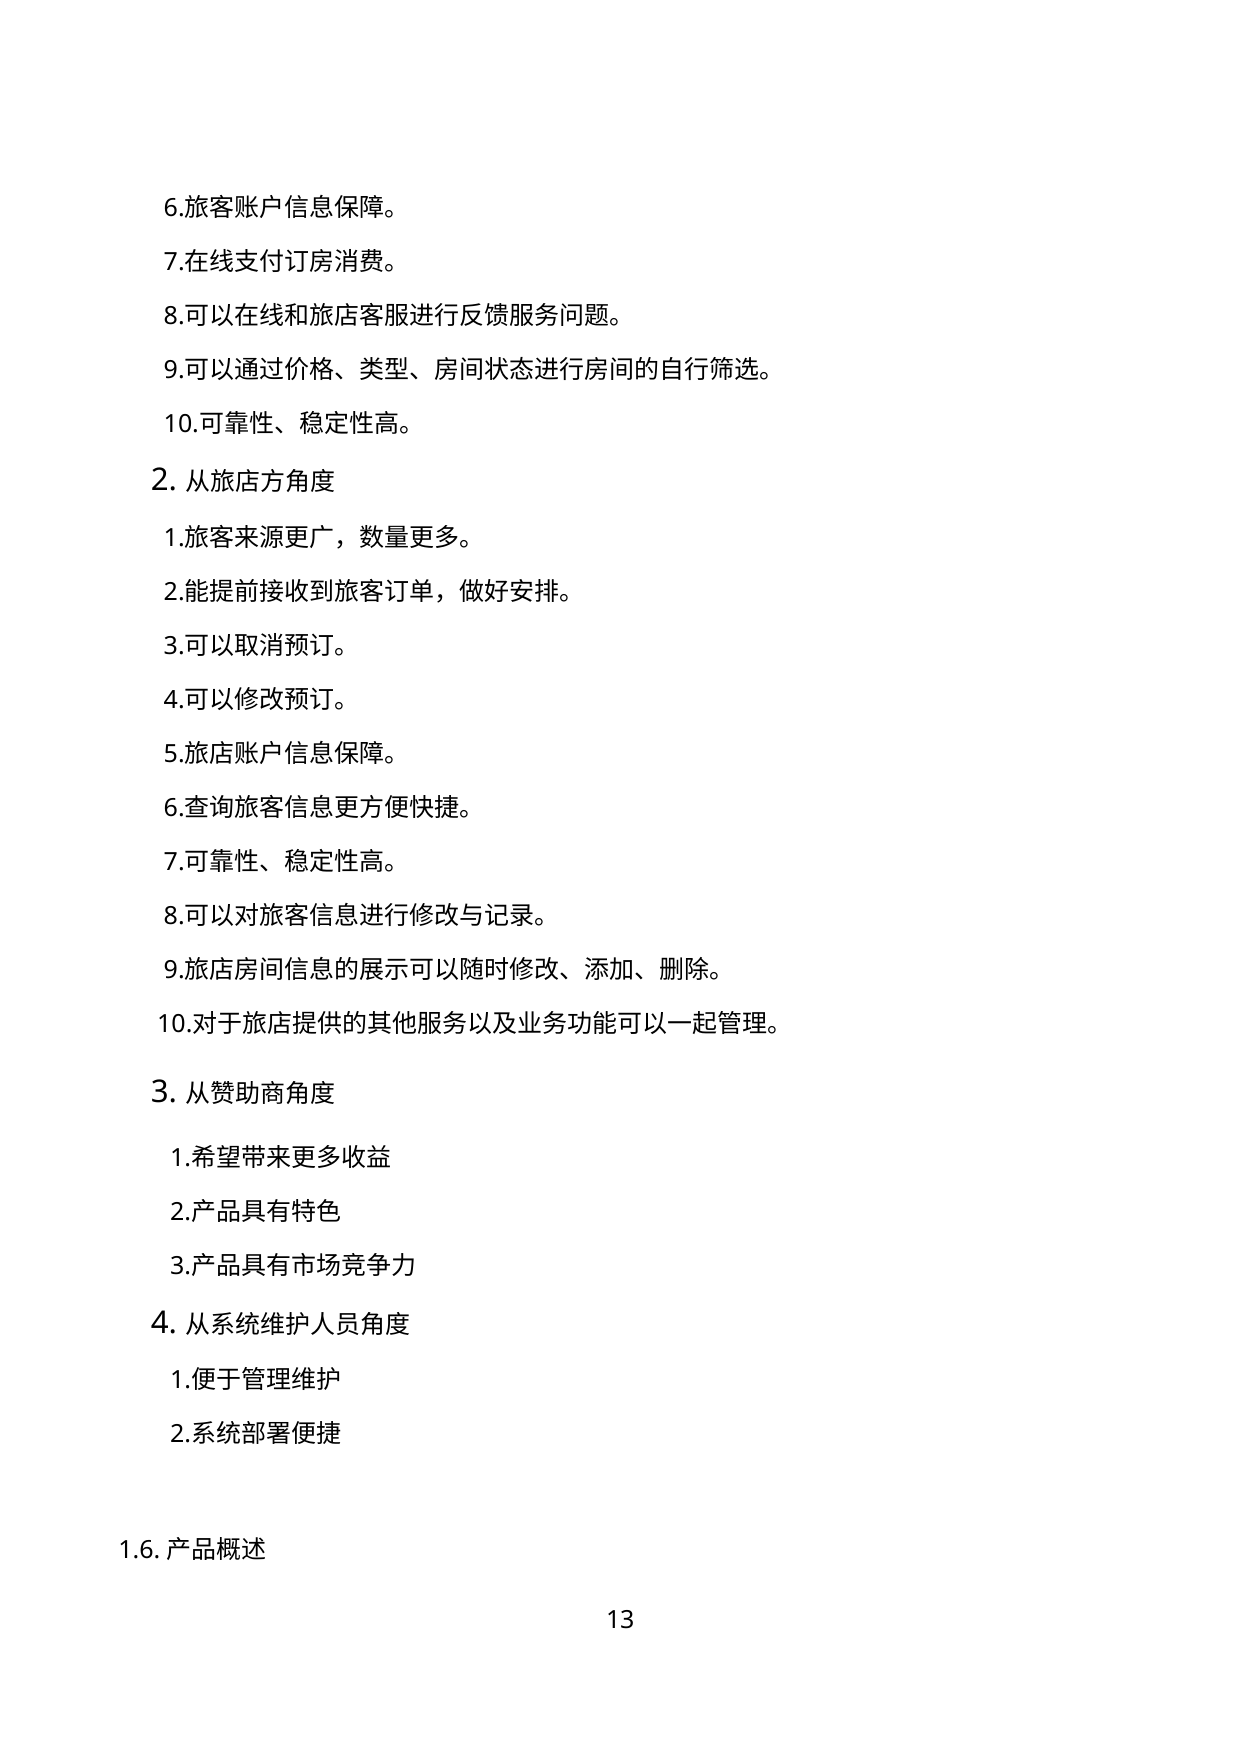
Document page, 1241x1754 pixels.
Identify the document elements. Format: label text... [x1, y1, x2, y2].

text 8.可以对旅客信息进行修改与记录。 [118, 895, 1122, 932]
text 1.便于管理维护 [118, 1360, 1122, 1396]
text 9.可以通过价格、类型、房间状态进行房间的自行筛选。 [118, 349, 1122, 386]
subtitle 产品概述 [118, 1530, 1122, 1566]
text 7.在线支付订房消费。 [118, 242, 1122, 278]
text 8.可以在线和旅店客服进行反馈服务问题。 [118, 296, 1122, 332]
text 4. 从系统维护人员角度 [118, 1300, 1122, 1342]
text 2.系统部署便捷 [118, 1414, 1122, 1450]
text 2.能提前接收到旅客订单，做好安排。 [118, 572, 1122, 608]
text 7.可靠性、稳定性高。 [118, 841, 1122, 878]
text 10.可靠性、稳定性高。 [118, 403, 1122, 440]
text 2. 从旅店方角度 [118, 457, 1122, 500]
text 2.产品具有特色 [118, 1192, 1122, 1228]
text 6.查询旅客信息更方便快捷。 [118, 787, 1122, 824]
text 5.旅店账户信息保障。 [118, 733, 1122, 770]
text 1.旅客来源更广，数量更多。 [118, 518, 1122, 554]
text 1.希望带来更多收益 [118, 1138, 1122, 1174]
text 6.旅客账户信息保障。 [118, 188, 1122, 224]
text 4.可以修改预订。 [118, 679, 1122, 716]
text 3. 从赞助商角度 [118, 1069, 1122, 1112]
text 10.对于旅店提供的其他服务以及业务功能可以一起管理。 [118, 1003, 1122, 1039]
text 3.可以取消预订。 [118, 626, 1122, 662]
text 3.产品具有市场竞争力 [118, 1246, 1122, 1282]
text 9.旅店房间信息的展示可以随时修改、添加、删除。 [118, 949, 1122, 986]
